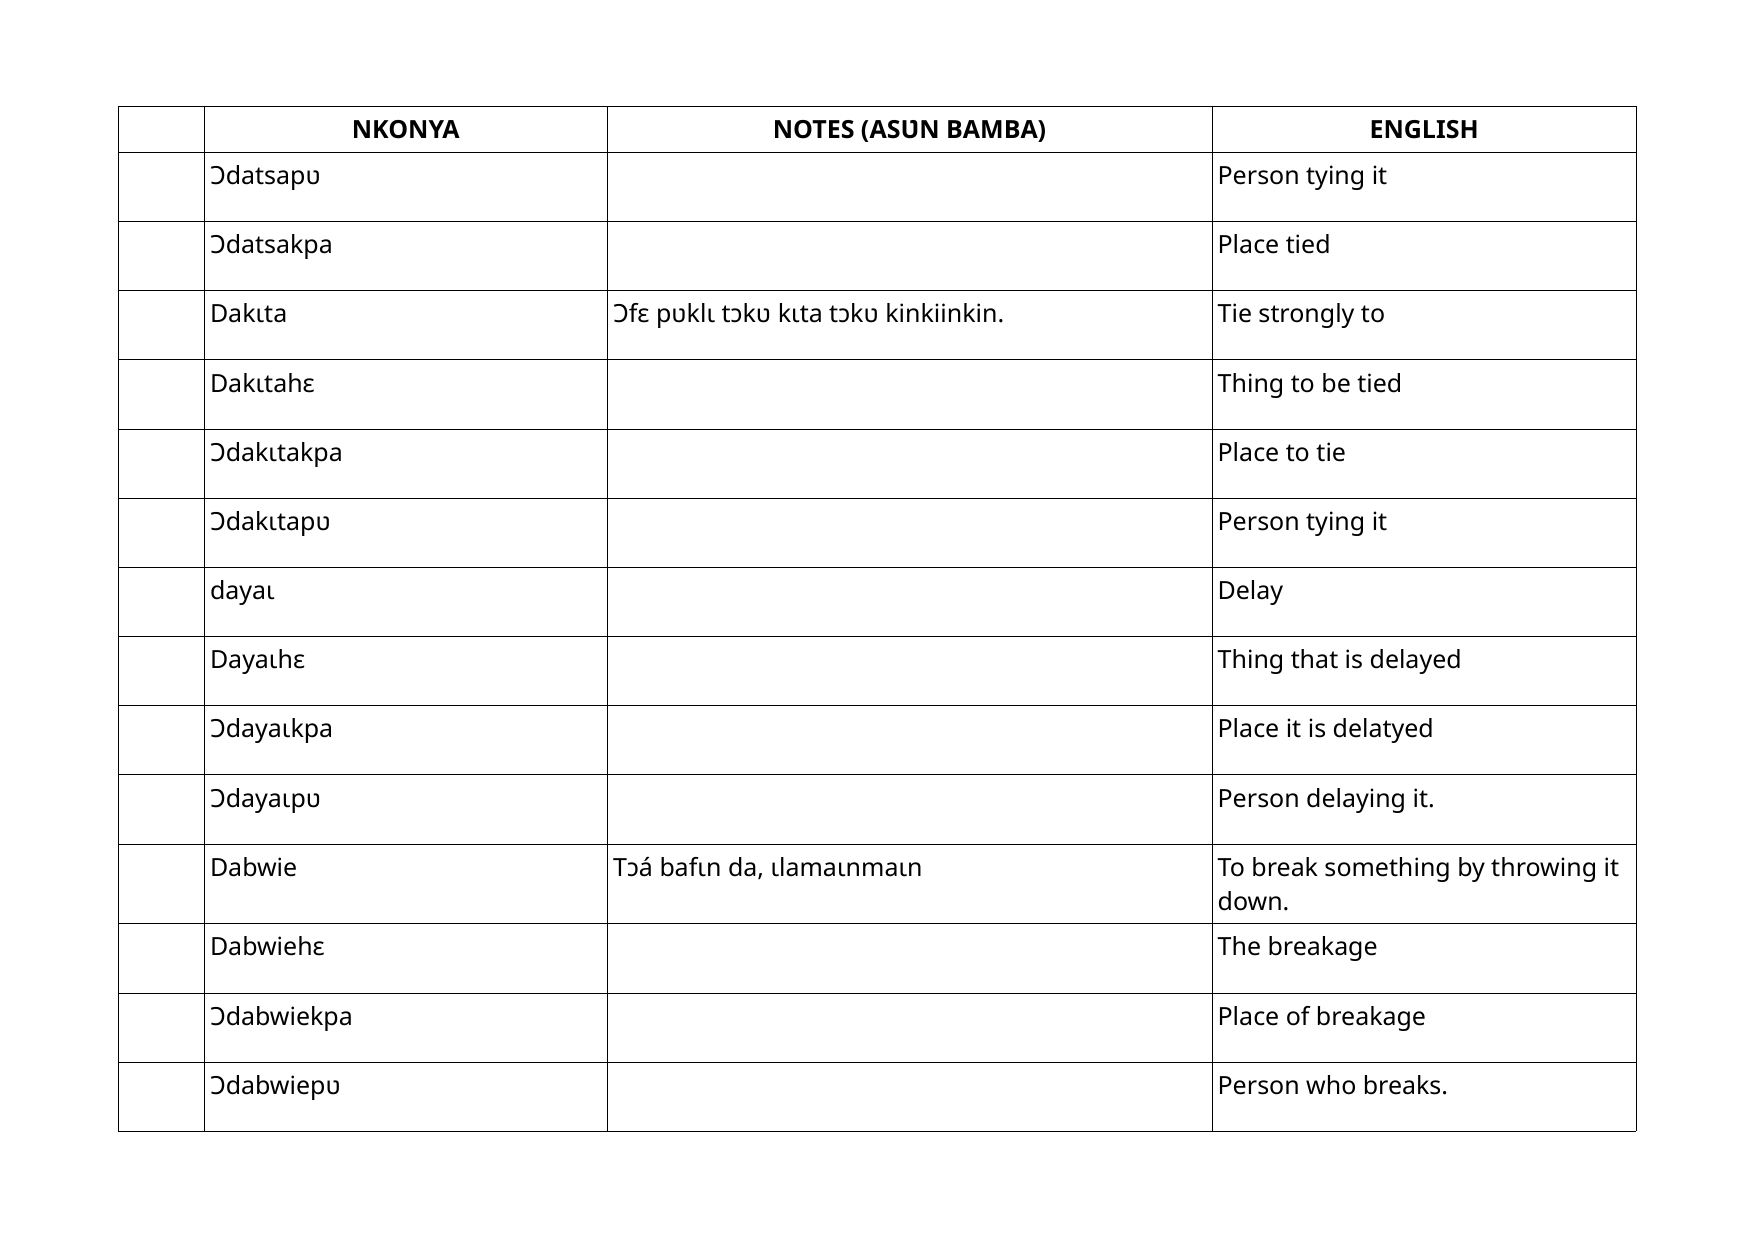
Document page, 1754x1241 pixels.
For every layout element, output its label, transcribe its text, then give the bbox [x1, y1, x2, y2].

table_cell Dakɩtahɛ [205, 360, 607, 428]
table_cell [608, 706, 1212, 774]
table_header ENGLISH [1213, 107, 1636, 152]
table_cell [119, 924, 204, 992]
table_cell [119, 222, 204, 290]
table_header NOTES (ASƲN BAMBA) [608, 107, 1212, 152]
table_cell [119, 430, 204, 498]
table_cell [608, 430, 1212, 498]
table_cell Tɔá bafɩn da, ɩlamaɩnmaɩn [608, 845, 1212, 923]
table_cell [608, 568, 1212, 636]
table_cell [608, 222, 1212, 290]
table_cell Ɔdatsakpa [205, 222, 607, 290]
table_cell [608, 1063, 1212, 1131]
table_cell Ɔdakɩtakpa [205, 430, 607, 498]
table_cell [119, 499, 204, 567]
table_cell [119, 845, 204, 923]
table_cell Ɔdayaɩpʋ [205, 775, 607, 843]
table_header [119, 107, 204, 152]
table_cell Dabwie [205, 845, 607, 923]
table_cell Person tying it [1213, 153, 1636, 221]
table_cell Ɔdakɩtapʋ [205, 499, 607, 567]
table_cell Place tied [1213, 222, 1636, 290]
table_cell [119, 706, 204, 774]
table_cell [608, 499, 1212, 567]
table_cell [608, 153, 1212, 221]
table_cell [608, 360, 1212, 428]
table_cell Person delaying it. [1213, 775, 1636, 843]
table_cell [608, 775, 1212, 843]
table_cell [608, 924, 1212, 992]
table_cell [119, 360, 204, 428]
table_cell Dabwiehɛ [205, 924, 607, 992]
table_cell Person tying it [1213, 499, 1636, 567]
table_cell [608, 994, 1212, 1062]
table_cell Thing that is delayed [1213, 637, 1636, 705]
table_cell [119, 637, 204, 705]
table_cell Ɔdabwiekpa [205, 994, 607, 1062]
table_cell Ɔfɛ pʋklɩ tɔkʋ kɩta tɔkʋ kinkiinkin. [608, 291, 1212, 359]
table_cell Place it is delatyed [1213, 706, 1636, 774]
table_cell Dayaɩhɛ [205, 637, 607, 705]
table_cell Ɔdayaɩkpa [205, 706, 607, 774]
table_cell [608, 637, 1212, 705]
table_cell [119, 775, 204, 843]
table_cell Tie strongly to [1213, 291, 1636, 359]
table_cell [119, 568, 204, 636]
table_cell [119, 994, 204, 1062]
table_cell Ɔdatsapʋ [205, 153, 607, 221]
table_cell Place of breakage [1213, 994, 1636, 1062]
table_cell dayaɩ [205, 568, 607, 636]
table_cell Thing to be tied [1213, 360, 1636, 428]
table_cell Ɔdabwiepʋ [205, 1063, 607, 1131]
table_header NKONYA [205, 107, 607, 152]
table_cell [119, 153, 204, 221]
table_cell Dakɩta [205, 291, 607, 359]
table_cell [119, 1063, 204, 1131]
table_cell The breakage [1213, 924, 1636, 992]
table_cell To break something by throwing it down. [1213, 845, 1636, 923]
table_cell Place to tie [1213, 430, 1636, 498]
table_cell Person who breaks. [1213, 1063, 1636, 1131]
table_cell [119, 291, 204, 359]
table_cell Delay [1213, 568, 1636, 636]
